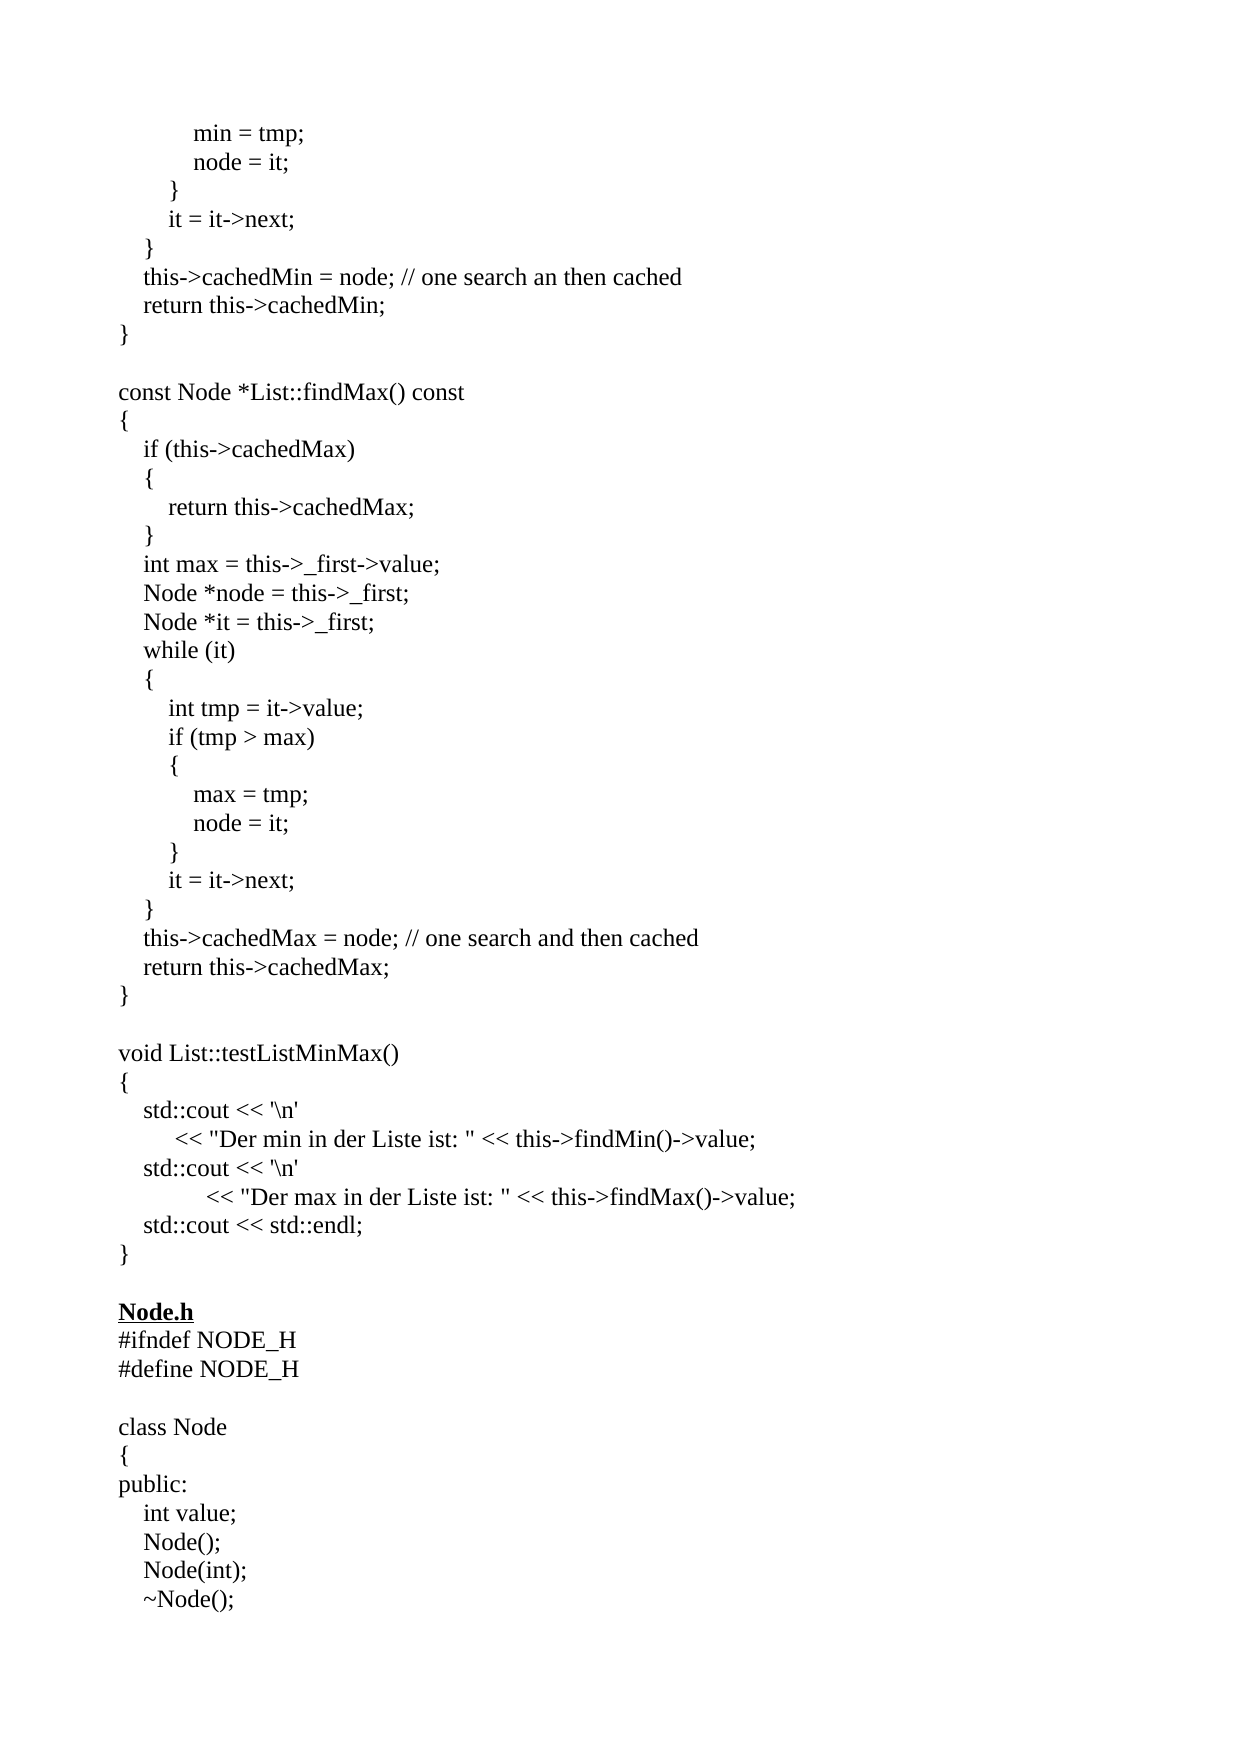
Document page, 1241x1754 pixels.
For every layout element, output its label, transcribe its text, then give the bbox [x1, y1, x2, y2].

text const Node *List::findMax() const [118, 377, 1122, 406]
text return this->cachedMax; [118, 952, 1122, 981]
text std::cout << '\n' [118, 1096, 1122, 1124]
text if (tmp > max) [118, 722, 1122, 751]
text node = it; [118, 147, 1122, 176]
text min = tmp; [118, 118, 1122, 147]
text } [118, 176, 1122, 204]
text node = it; [118, 808, 1122, 837]
text #ifndef NODE_H [118, 1326, 1122, 1354]
text class Node [118, 1412, 1122, 1441]
text max = tmp; [118, 779, 1122, 808]
text return this->cachedMax; [118, 492, 1122, 521]
text #define NODE_H [118, 1354, 1122, 1383]
text while (it) [118, 636, 1122, 664]
text it = it->next; [118, 204, 1122, 233]
text return this->cachedMin; [118, 291, 1122, 319]
text it = it->next; [118, 866, 1122, 894]
text ~Node(); [118, 1584, 1122, 1613]
text Node(int); [118, 1556, 1122, 1584]
text this->cachedMax = node; // one search and then cached [118, 923, 1122, 952]
text << "Der min in der Liste ist: " << this->findMin()->value; [118, 1124, 1122, 1153]
text { [118, 1441, 1122, 1469]
text { [118, 751, 1122, 779]
text { [118, 664, 1122, 693]
text } [118, 1239, 1122, 1268]
text { [118, 1067, 1122, 1096]
text } [118, 981, 1122, 1009]
text void List::testListMinMax() [118, 1038, 1122, 1067]
text if (this->cachedMax) [118, 434, 1122, 463]
text int tmp = it->value; [118, 693, 1122, 722]
text Node *it = this->_first; [118, 607, 1122, 636]
text Node.h [118, 1297, 1122, 1326]
text { [118, 463, 1122, 492]
text int value; [118, 1498, 1122, 1527]
text } [118, 233, 1122, 262]
text } [118, 894, 1122, 923]
text } [118, 319, 1122, 348]
text Node(); [118, 1527, 1122, 1556]
text { [118, 406, 1122, 434]
text public: [118, 1469, 1122, 1498]
text int max = this->_first->value; [118, 549, 1122, 578]
text << "Der max in der Liste ist: " << this->findMax()->value; [118, 1182, 1122, 1211]
text Node *node = this->_first; [118, 578, 1122, 607]
text } [118, 837, 1122, 866]
text std::cout << std::endl; [118, 1211, 1122, 1239]
text std::cout << '\n' [118, 1153, 1122, 1182]
text } [118, 521, 1122, 549]
text this->cachedMin = node; // one search an then cached [118, 262, 1122, 291]
